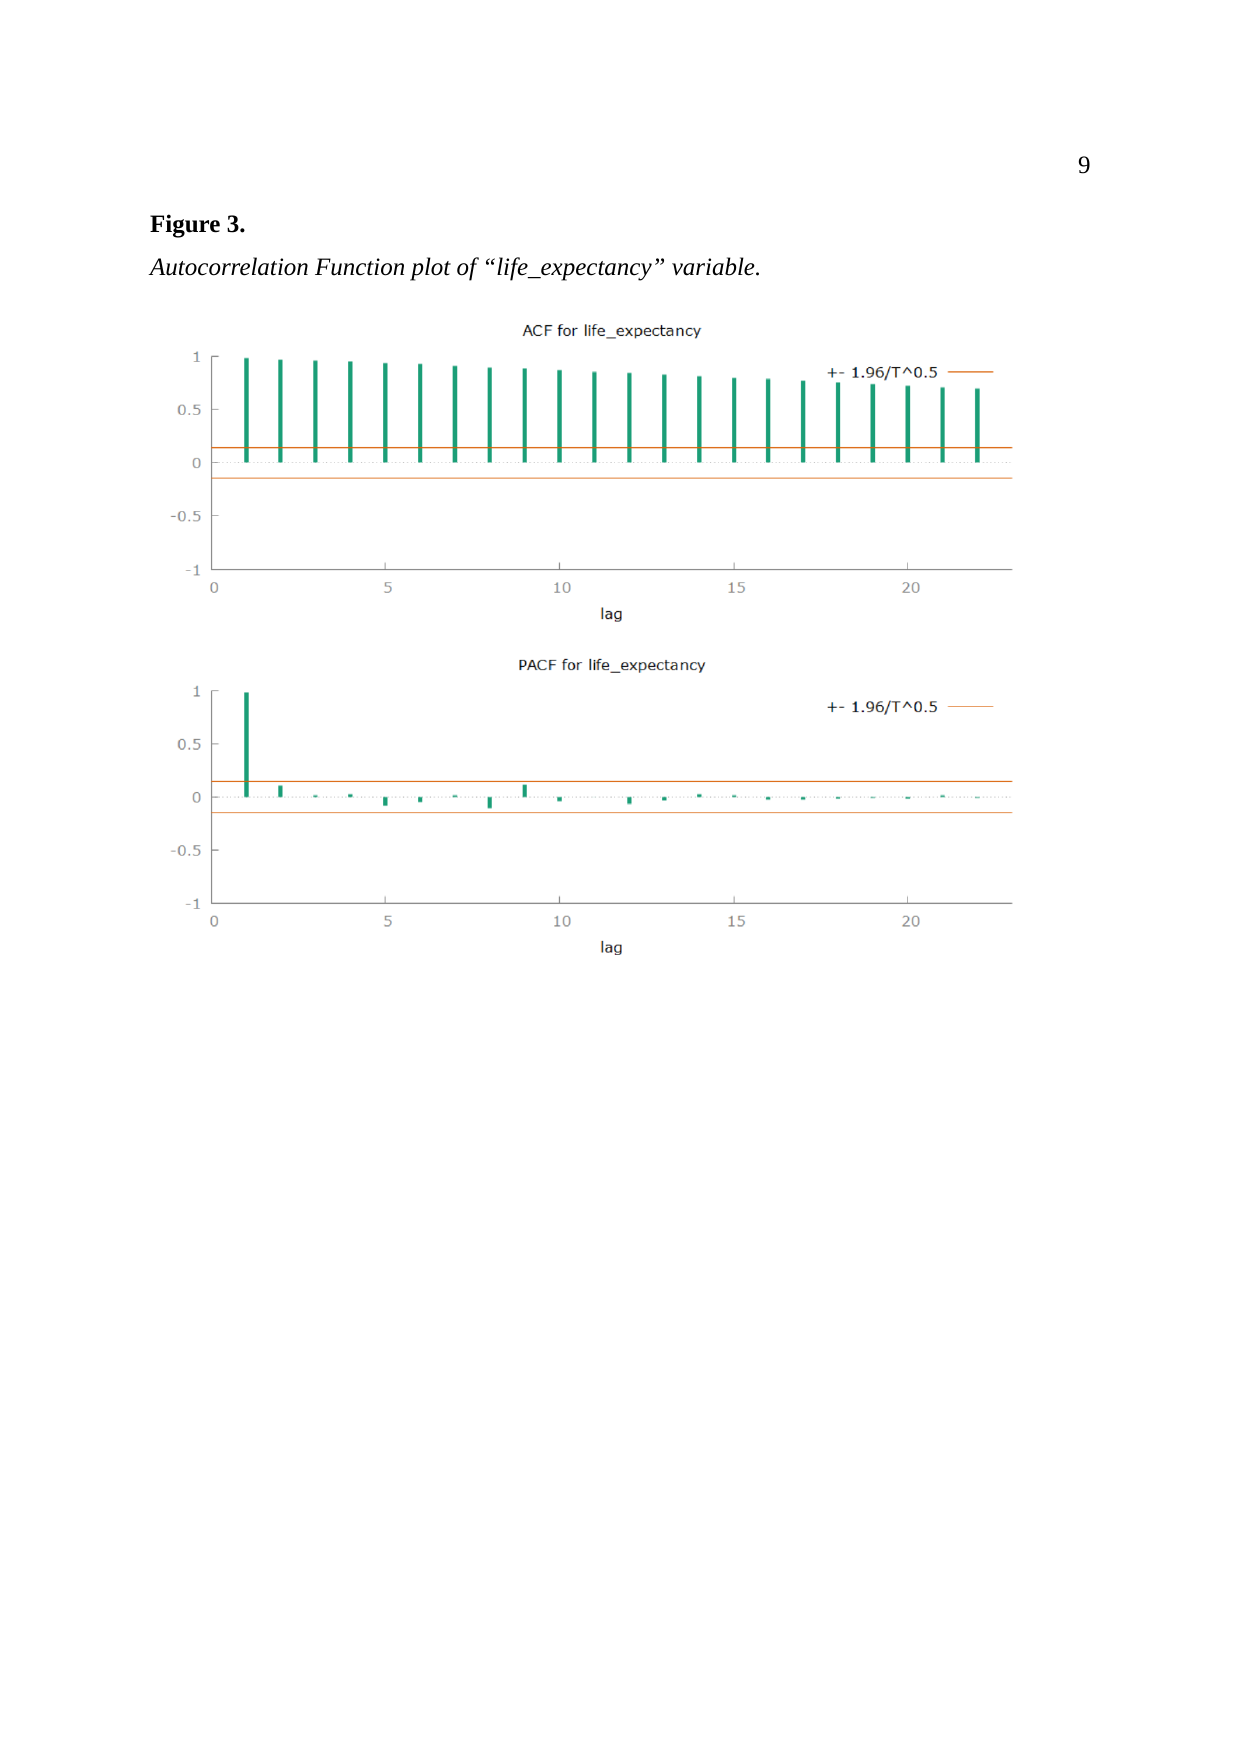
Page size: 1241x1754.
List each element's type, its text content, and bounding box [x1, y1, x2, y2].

text Figure 3. [150, 209, 1090, 238]
picture [150, 295, 1035, 957]
text Autocorrelation Function plot of “life_expectancy” variable. [150, 252, 1090, 281]
